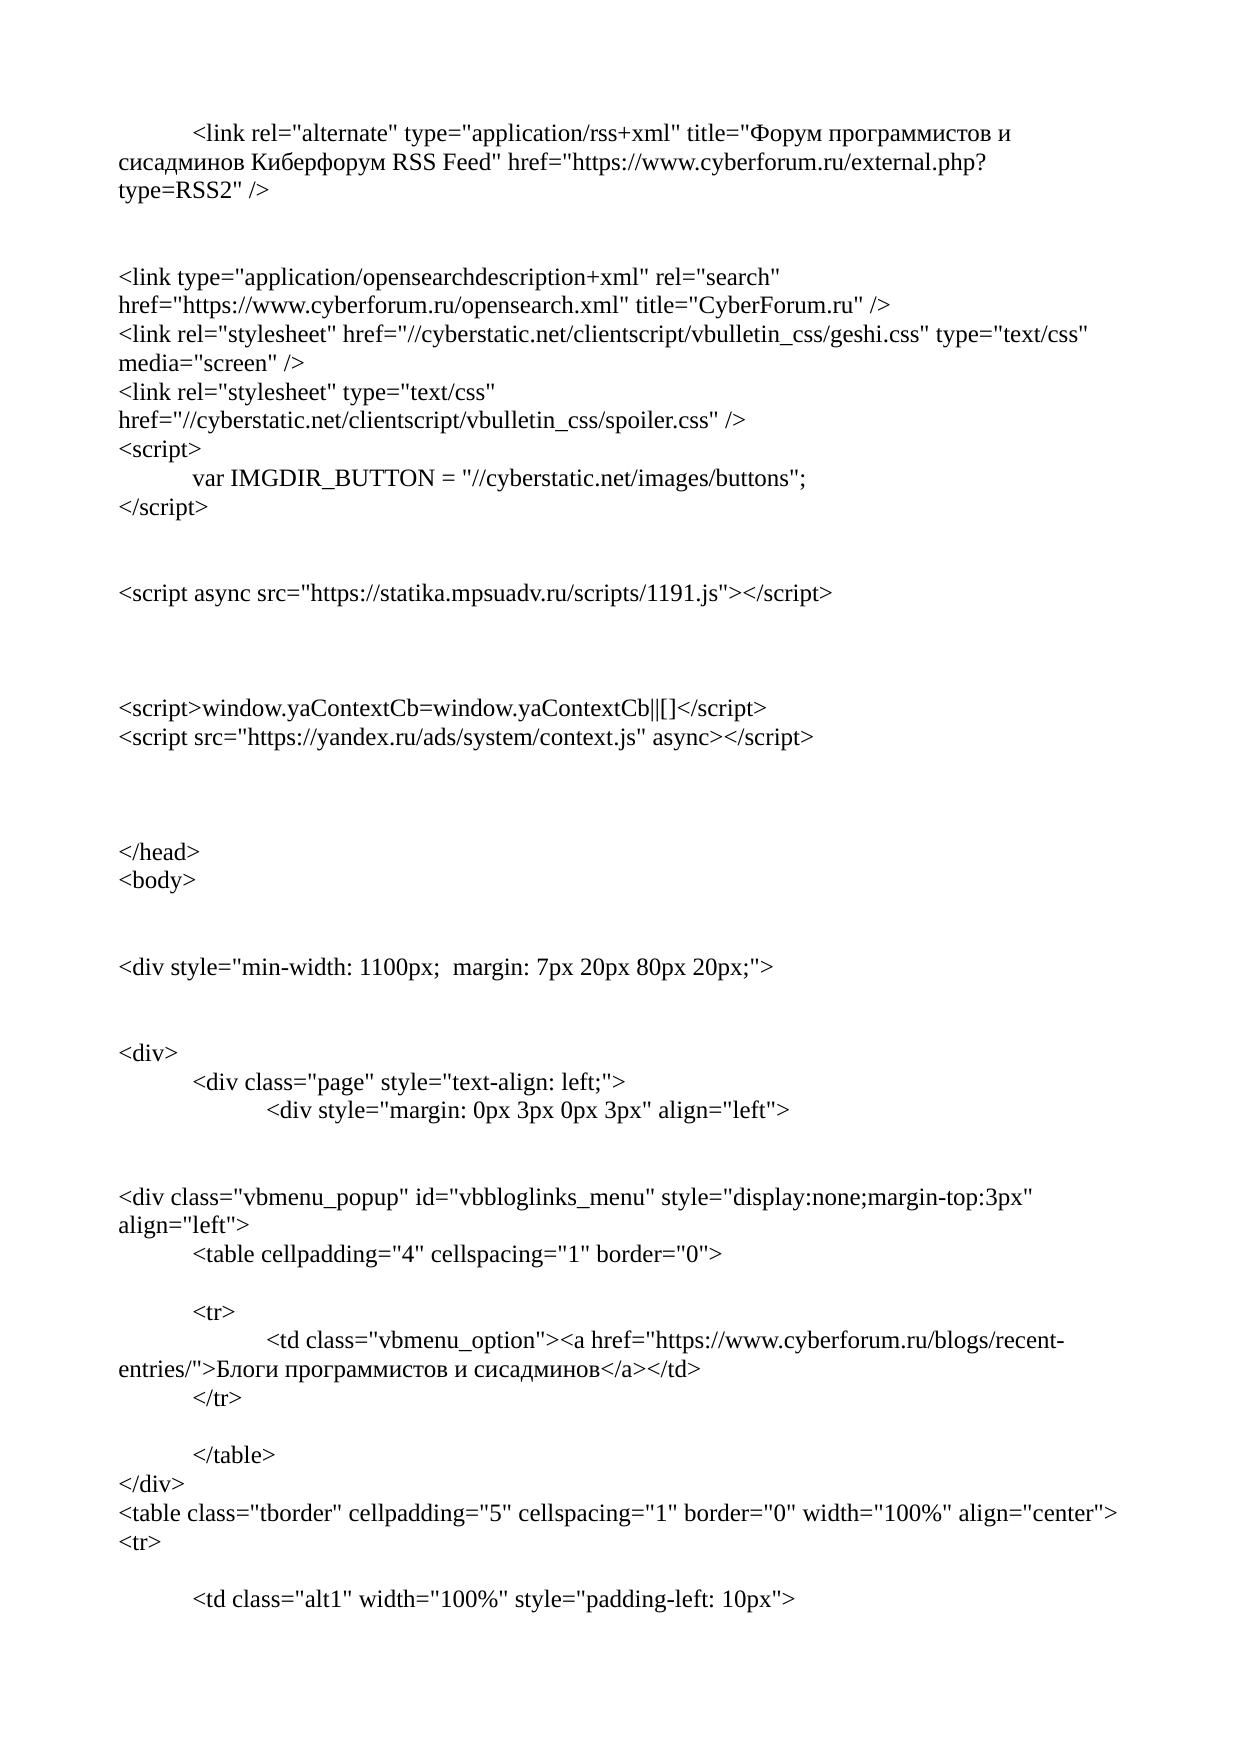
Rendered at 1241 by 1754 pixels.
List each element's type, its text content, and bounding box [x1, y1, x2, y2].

text </tr> [118, 1383, 1122, 1412]
text <tr> [118, 1297, 1122, 1326]
text </table> [118, 1441, 1122, 1469]
text <tr> [118, 1527, 1122, 1556]
text <link rel="alternate" type="application/rss+xml" title="Форум программистов и сисадминов Киберфорум RSS Feed" href="https://www.cyberforum.ru/external.php?type=RSS2" /> [118, 118, 1122, 204]
text <script>window.yaContextCb=window.yaContextCb||[]</script> [118, 693, 1122, 722]
text </div> [118, 1469, 1122, 1498]
text <link rel="stylesheet" href="//cyberstatic.net/clientscript/vbulletin_css/geshi.css" type="text/css" media="screen" /> [118, 319, 1122, 377]
text <div style="margin: 0px 3px 0px 3px" align="left"> [118, 1096, 1122, 1124]
text <table class="tborder" cellpadding="5" cellspacing="1" border="0" width="100%" align="center"> [118, 1498, 1122, 1527]
text <script src="https://yandex.ru/ads/system/context.js" async></script> [118, 722, 1122, 751]
text </head> [118, 837, 1122, 866]
text <script async src="https://statika.mpsuadv.ru/scripts/1191.js"></script> [118, 578, 1122, 607]
text <td class="vbmenu_option"><a href="https://www.cyberforum.ru/blogs/recent-entries/">Блоги программистов и сисадминов</a></td> [118, 1326, 1122, 1383]
text <body> [118, 866, 1122, 894]
text var IMGDIR_BUTTON = "//cyberstatic.net/images/buttons"; [118, 463, 1122, 492]
text <link type="application/opensearchdescription+xml" rel="search" href="https://www.cyberforum.ru/opensearch.xml" title="CyberForum.ru" /> [118, 262, 1122, 319]
text <script> [118, 434, 1122, 463]
text </script> [118, 492, 1122, 521]
text <div class="page" style="text-align: left;"> [118, 1067, 1122, 1096]
text <link rel="stylesheet" type="text/css" href="//cyberstatic.net/clientscript/vbulletin_css/spoiler.css" /> [118, 377, 1122, 434]
text <div style="min-width: 1100px; margin: 7px 20px 80px 20px;"> [118, 952, 1122, 981]
text <table cellpadding="4" cellspacing="1" border="0"> [118, 1239, 1122, 1268]
text <td class="alt1" width="100%" style="padding-left: 10px"> [118, 1584, 1122, 1613]
text <div class="vbmenu_popup" id="vbbloglinks_menu" style="display:none;margin-top:3px" align="left"> [118, 1182, 1122, 1239]
text <div> [118, 1038, 1122, 1067]
